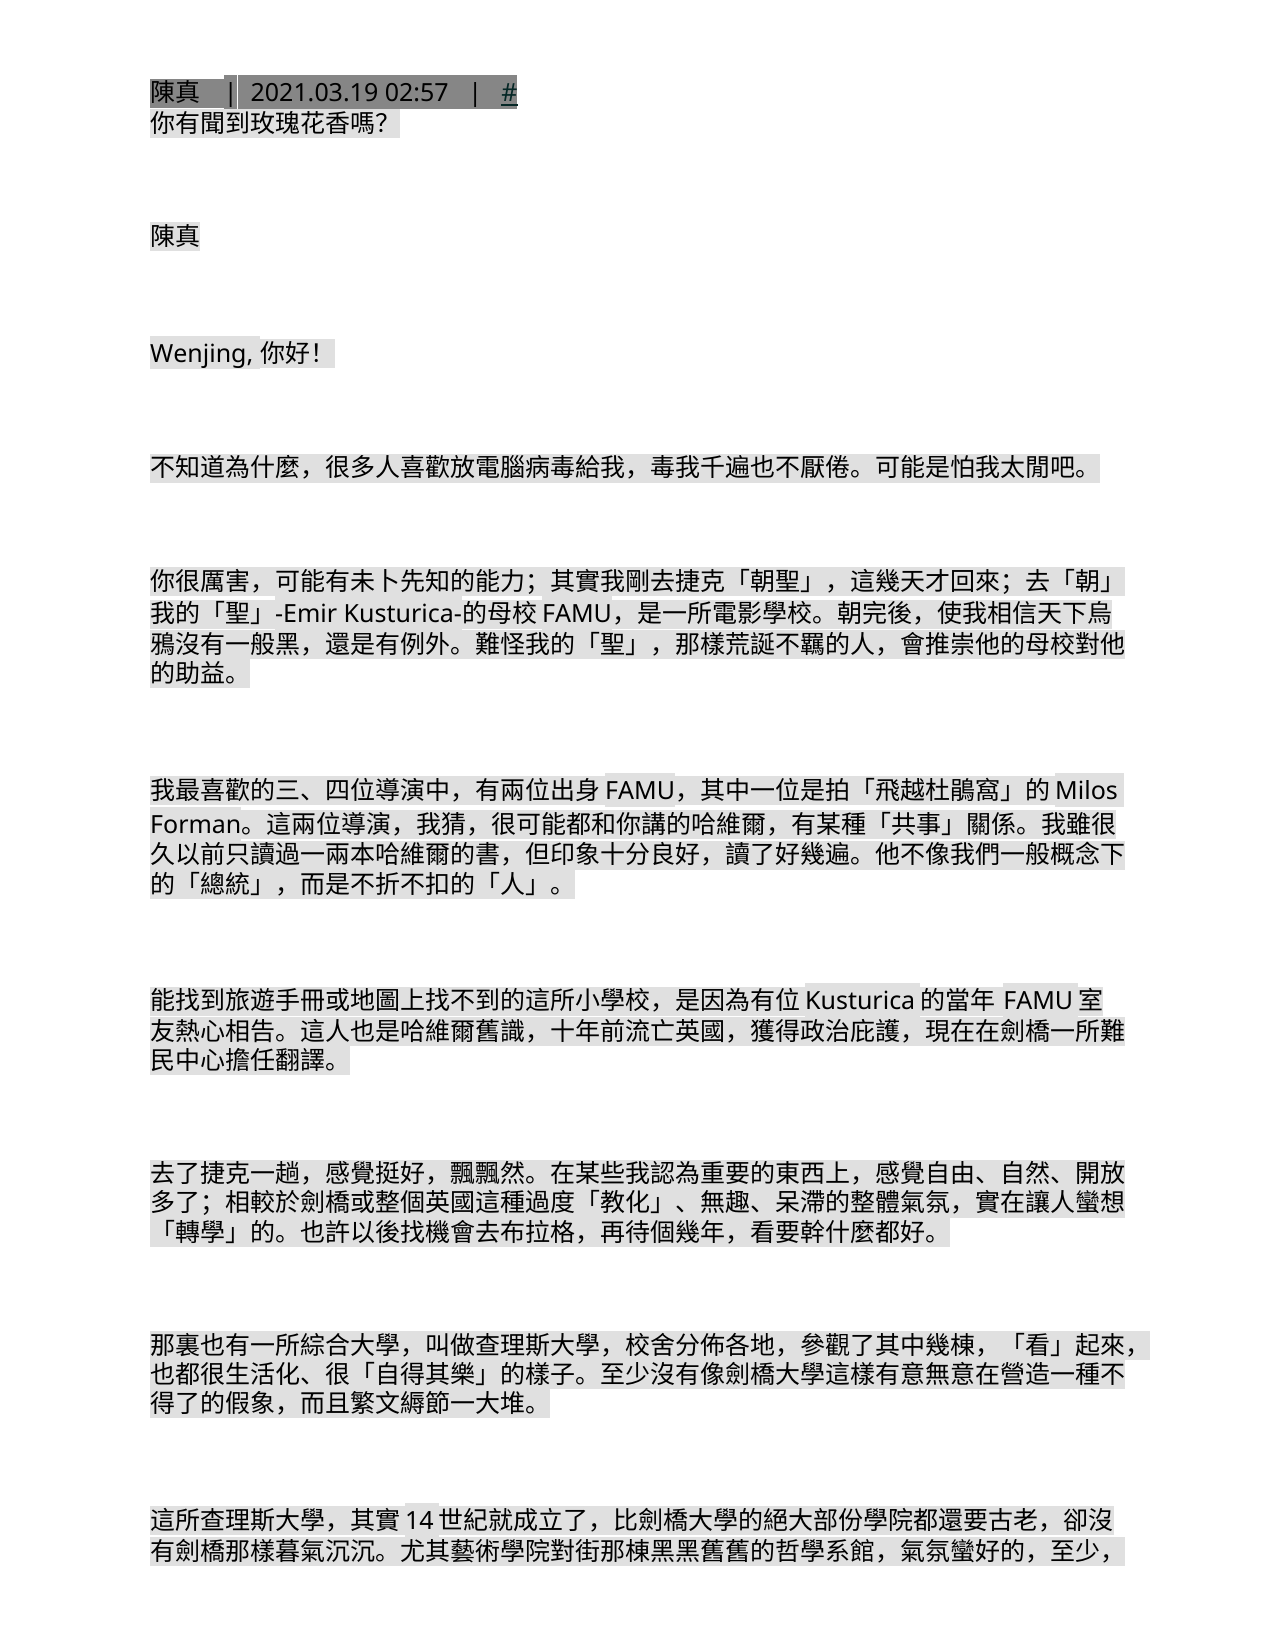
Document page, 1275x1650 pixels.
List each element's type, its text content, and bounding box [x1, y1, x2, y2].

text 你有聞到玫瑰花香嗎？ [150, 109, 1125, 138]
text 這所查理斯大學，其實14世紀就成立了，比劍橋大學的絕大部份學院都還要古老，卻沒有劍橋那樣暮氣沉沉。尤其藝術學院對街那棟黑黑舊舊的哲學系館，氣氛蠻好的，至少， [150, 1503, 1125, 1566]
text 那裏也有一所綜合大學，叫做查理斯大學，校舍分佈各地，參觀了其中幾棟，「看」起來，也都很生活化、很「自得其樂」的樣子。至少沒有像劍橋大學這樣有意無意在營造一種不得了的假象，而且繁文縟節一大堆。 [150, 1331, 1125, 1418]
text 不知道為什麼，很多人喜歡放電腦病毒給我，毒我千遍也不厭倦。可能是怕我太閒吧。 [150, 454, 1125, 483]
text 我最喜歡的三、四位導演中，有兩位出身FAMU，其中一位是拍「飛越杜鵑窩」的Milos Forman。這兩位導演，我猜，很可能都和你講的哈維爾，有某種「共事」關係。我雖很久以前只讀過一兩本哈維爾的書，但印象十分良好，讀了好幾遍。他不像我們一般概念下的「總統」，而是不折不扣的「人」。 [150, 772, 1125, 899]
text 去了捷克一趟，感覺挺好，飄飄然。在某些我認為重要的東西上，感覺自由、自然、開放多了；相較於劍橋或整個英國這種過度「教化」、無趣、呆滯的整體氣氛，實在讓人蠻想「轉學」的。也許以後找機會去布拉格，再待個幾年，看要幹什麼都好。 [150, 1159, 1125, 1247]
text 能找到旅遊手冊或地圖上找不到的這所小學校，是因為有位Kusturica的當年 FAMU室友熱心相告。這人也是哈維爾舊識，十年前流亡英國，獲得政治庇護，現在在劍橋一所難民中心擔任翻譯。 [150, 983, 1125, 1075]
text Wenjing, 你好！ [150, 336, 1125, 369]
text 你很厲害，可能有未卜先知的能力；其實我剛去捷克「朝聖」，這幾天才回來；去「朝」我的「聖」-Emir Kusturica-的母校FAMU，是一所電影學校。朝完後，使我相信天下烏鴉沒有一般黑，還是有例外。難怪我的「聖」，那樣荒誕不羈的人，會推崇他的母校對他的助益。 [150, 567, 1125, 688]
text 陳真 [150, 222, 1125, 251]
text 陳真 | 2021.03.19 02:57 | # [150, 75, 1125, 109]
